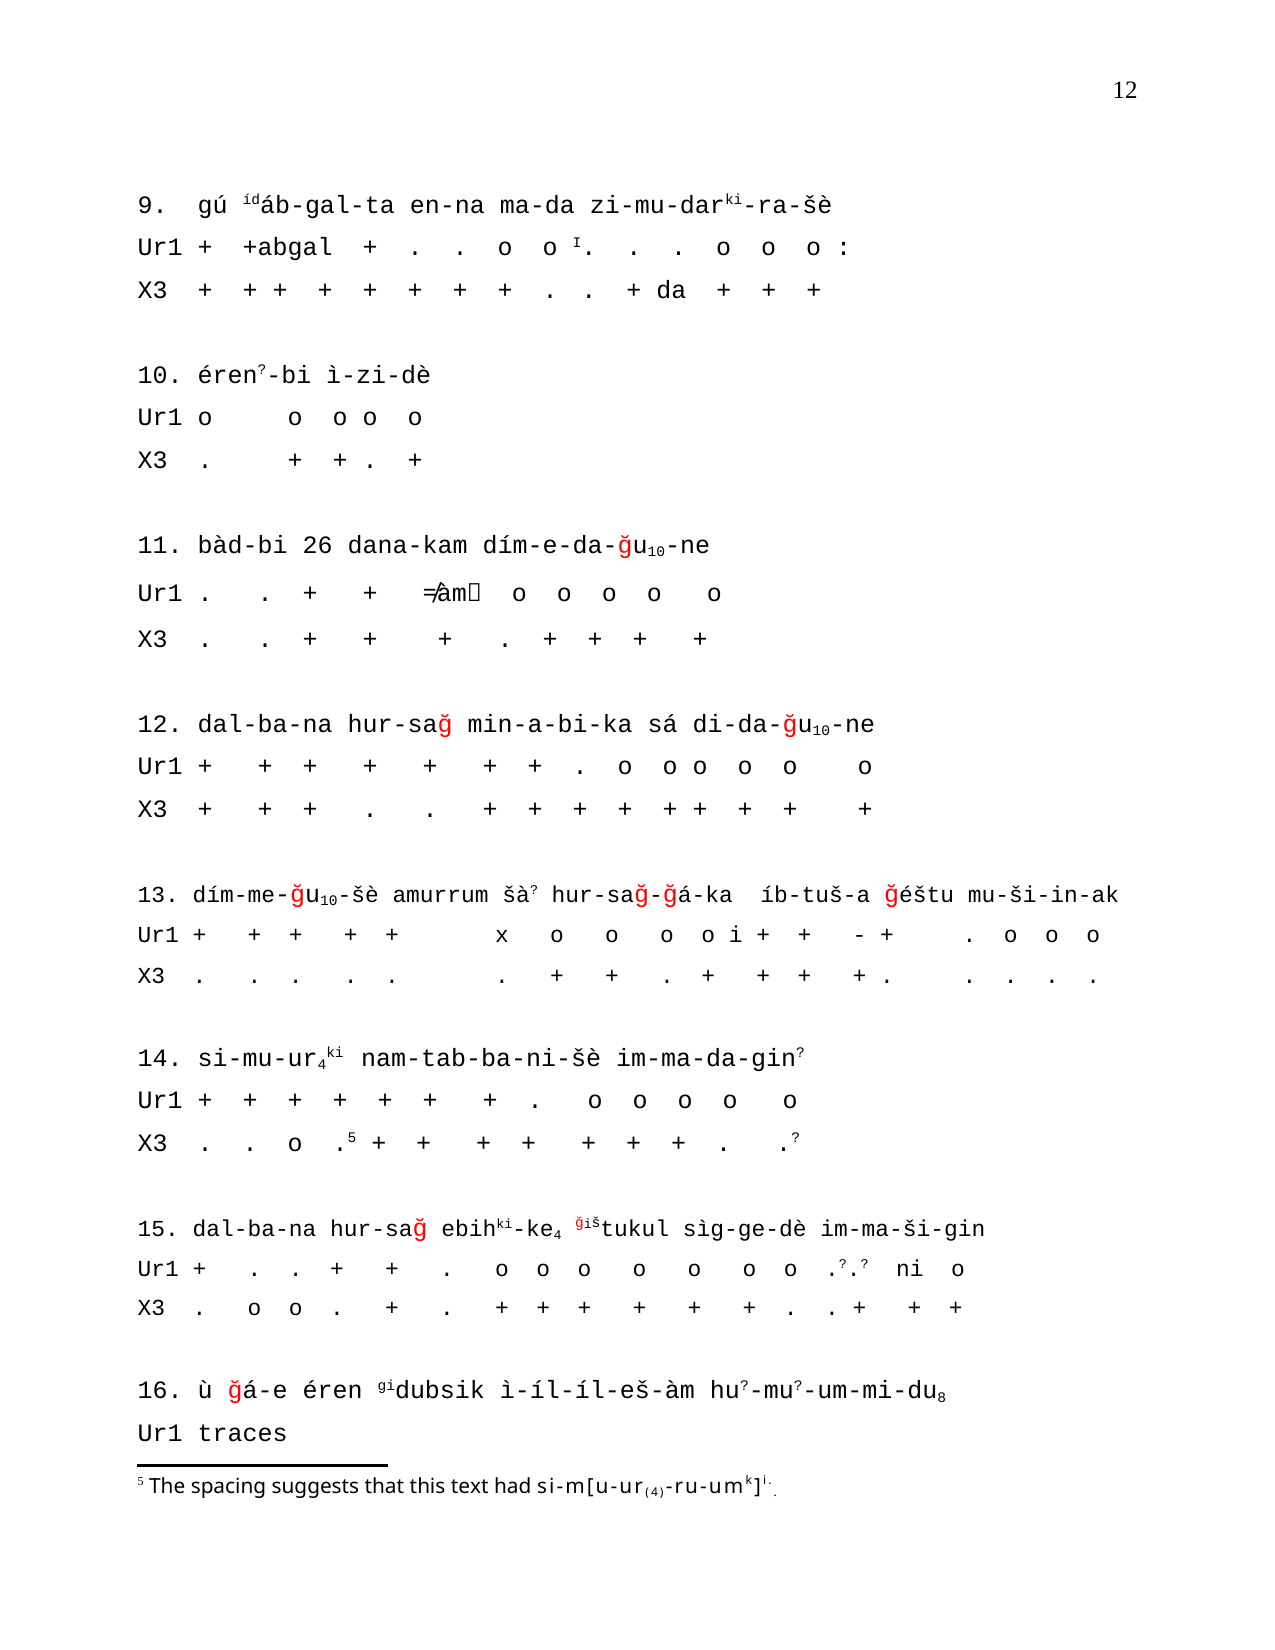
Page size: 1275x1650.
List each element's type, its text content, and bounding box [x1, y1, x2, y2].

text X3 + + + + + + + + . . + da + + + [137, 277, 1138, 306]
text 13. dím-me-ğu10-šè amurrum šà? hur-sağ-ğá-ka íb-tuš-a ğéštu ­mu-ši-in-ak [137, 881, 1138, 910]
text X3 . + + . + [137, 447, 1138, 476]
text 16. ù ğá-e éren gidubsik ì-íl-íl-eš-àm hu?-mu?-um-mi-du8 [137, 1378, 1138, 1406]
text Ur1 o o o o o [137, 405, 1138, 433]
text Ur1 + . . + + . o o o o o o o .?.? ni o [137, 1258, 1138, 1284]
text 9. gú ídáb-gal-ta en-na ma-da zi-mu-darki-ra-šè [137, 192, 1138, 221]
text The spacing suggests that this text had si-m[u-ur(4)-ru-umk]i.. [137, 1472, 1138, 1500]
text Ur1 + + + + + + + . o o o o o [137, 1088, 1138, 1116]
text 12. dal-ba-na hur-sağ min-a-bi-ka sá di-da-ğu10-ne [137, 711, 1138, 740]
text Ur1 + +abgal + . . o o I. . . o o o : [137, 235, 1138, 263]
text Ur1 + + + + + x o o o o i + + - + . o o o [137, 924, 1138, 950]
text X3 + + + . . + + + + + + + + + [137, 796, 1138, 825]
text 14. si-mu-ur4ki nam-tab-ba-ni-šè im-ma-da-gin? [137, 1045, 1138, 1074]
text X3 . . o . + + + + + + + . .? [137, 1130, 1138, 1159]
text X3 . o o . + . + + + + + + . . + + + [137, 1297, 1138, 1323]
text 10. éren?-bi ì-zi-dè [137, 362, 1138, 391]
text Ur1 traces [137, 1421, 1138, 1449]
text 15. dal-ba-na hur-sağ ebihki-ke4 ğištukul sìg-ge-dè im-ma-ši-gin [137, 1215, 1138, 1244]
text Ur1 . . + + ≠àm o o o o o [137, 575, 1138, 609]
text X3 . . + + + . + + + + [137, 626, 1138, 655]
text X3 . . . . . . + + . + + + + . . . . . [137, 964, 1138, 990]
text 11. bàd-bi 26 dana-kam dím-e-da-ğu10-ne [137, 532, 1138, 561]
text Ur1 + + + + + + + . o o o o o o [137, 754, 1138, 782]
